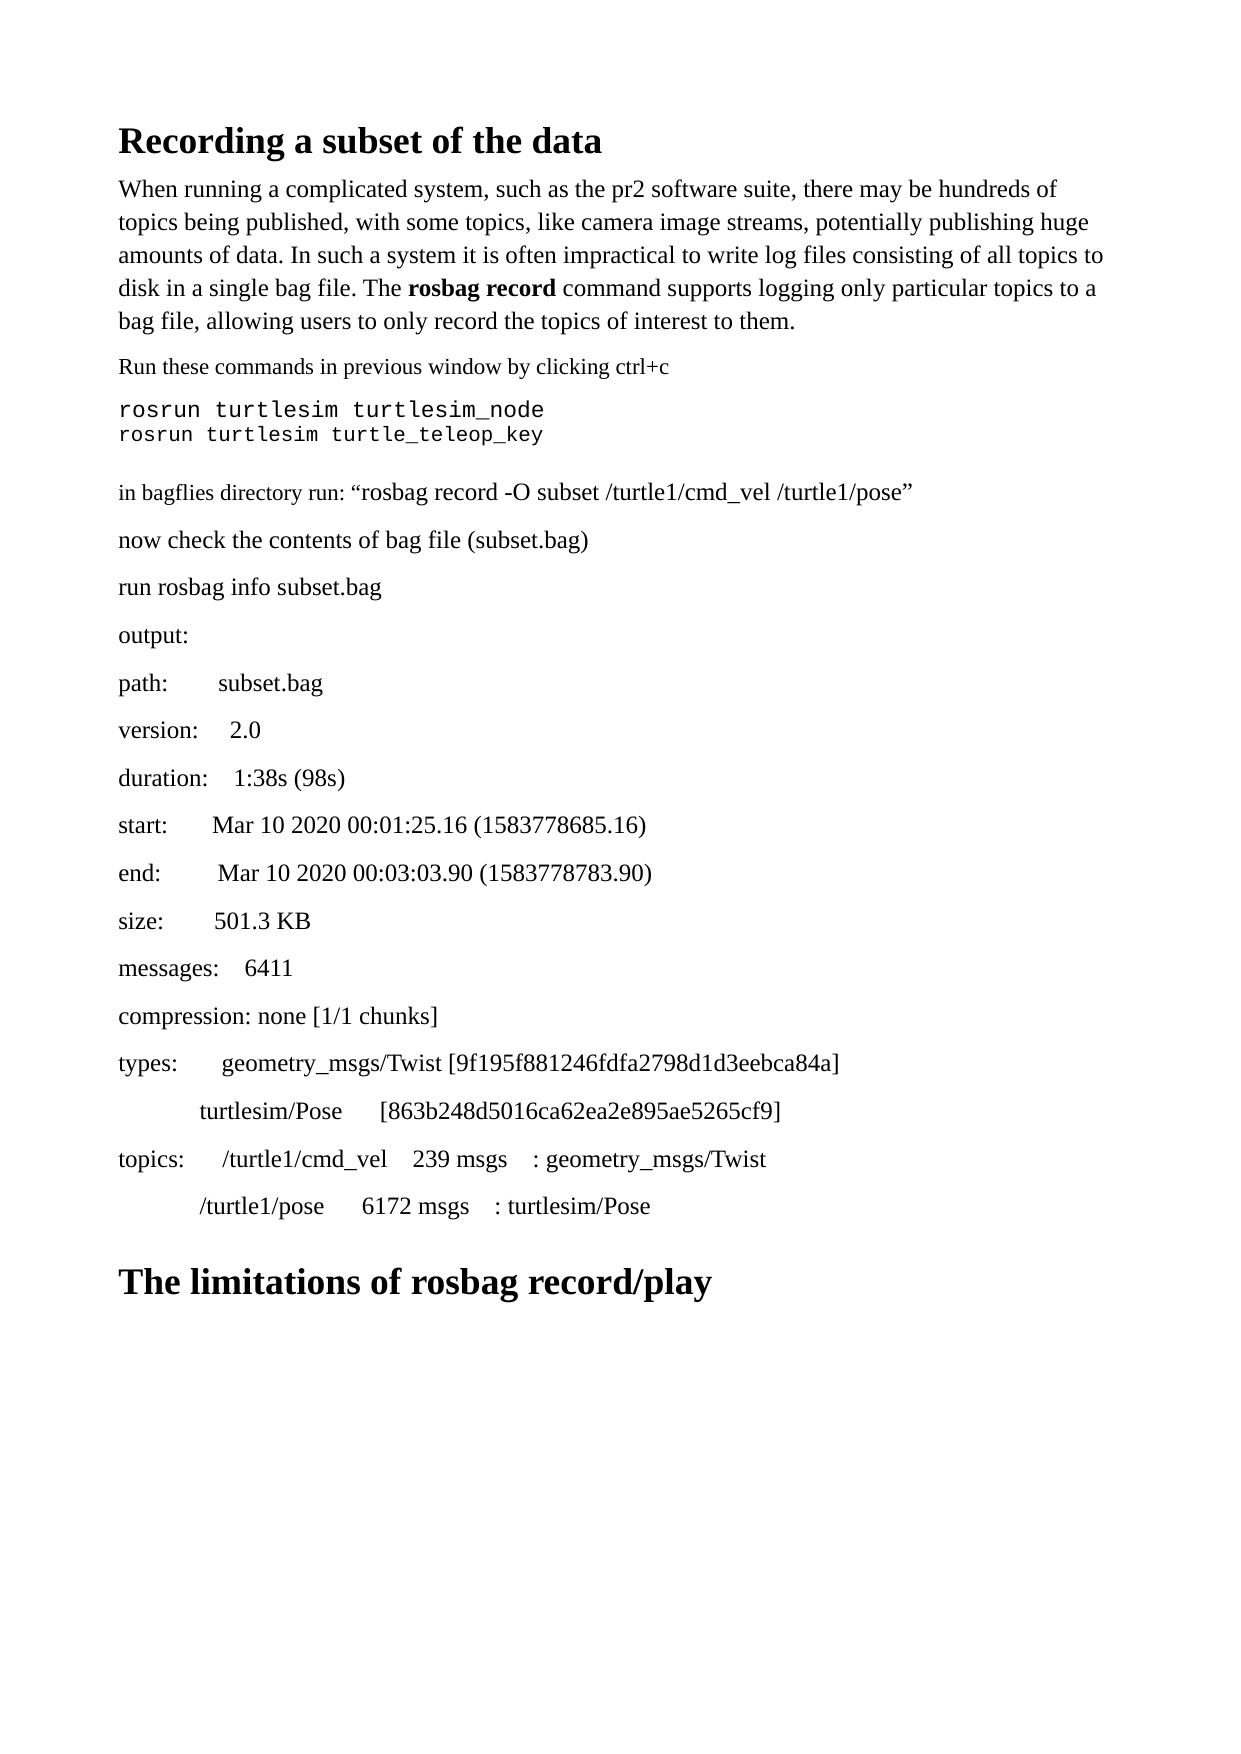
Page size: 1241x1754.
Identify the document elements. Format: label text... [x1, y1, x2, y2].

text start: Mar 10 2020 00:01:25.16 (1583778685.16) [118, 811, 1122, 839]
text now check the contents of bag file (subset.bag) [118, 525, 1122, 554]
text rosrun turtlesim turtlesim_node [118, 398, 1122, 424]
subtitle Recording a subset of the data [118, 118, 1122, 161]
text compression: none [1/1 chunks] [118, 1001, 1122, 1030]
text output: [118, 620, 1122, 649]
text size: 501.3 KB [118, 906, 1122, 934]
text Run these commands in previous window by clicking ctrl+c [118, 353, 1122, 380]
text in bagflies directory run: “rosbag record -O subset /turtle1/cmd_vel /turtle1/pose” [118, 477, 1122, 506]
text end: Mar 10 2020 00:03:03.90 (1583778783.90) [118, 858, 1122, 887]
text path: subset.bag [118, 668, 1122, 696]
text run rosbag info subset.bag [118, 572, 1122, 601]
subtitle The limitations of rosbag record/play [118, 1260, 1122, 1303]
text rosrun turtlesim turtle_teleop_key [118, 424, 1122, 448]
text /turtle1/pose 6172 msgs : turtlesim/Pose [118, 1191, 1122, 1220]
text messages: 6411 [118, 953, 1122, 982]
text version: 2.0 [118, 715, 1122, 744]
text topics: /turtle1/cmd_vel 239 msgs : geometry_msgs/Twist [118, 1144, 1122, 1172]
text When running a complicated system, such as the pr2 software suite, there may be hundreds of topics being published, with some topics, like camera image streams, potentially publishing huge amounts of data. In such a system it is often impractical to write log files consisting of all topics to disk in a single bag file. The rosbag record command supports logging only particular topics to a bag file, allowing users to only record the topics of interest to them. [118, 174, 1122, 334]
text turtlesim/Pose [863b248d5016ca62ea2e895ae5265cf9] [118, 1096, 1122, 1125]
text types: geometry_msgs/Twist [9f195f881246fdfa2798d1d3eebca84a] [118, 1048, 1122, 1077]
text duration: 1:38s (98s) [118, 763, 1122, 792]
